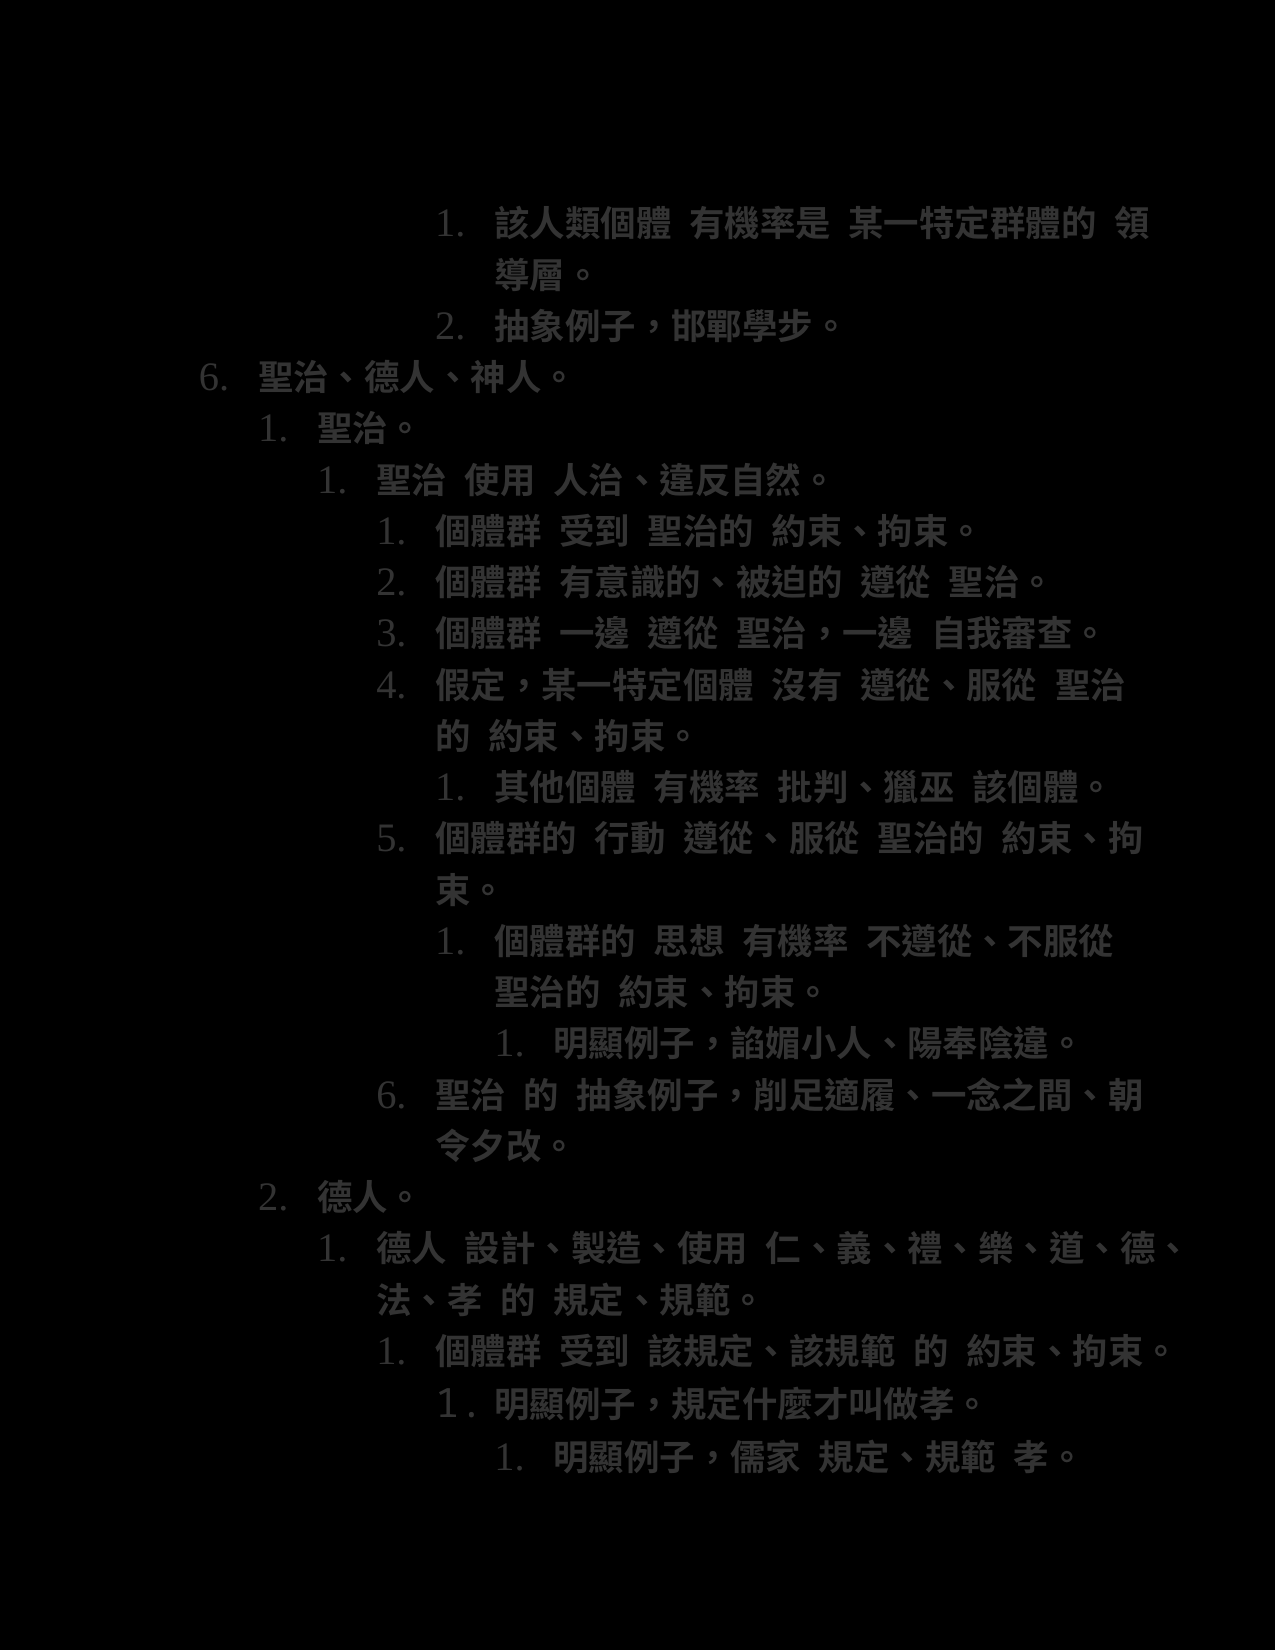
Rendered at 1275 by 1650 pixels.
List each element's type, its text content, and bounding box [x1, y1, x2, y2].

list 明顯例子，儒家 規定、規範 孝。 [494, 1430, 1157, 1481]
list 個體群 有意識的、被迫的 遵從 聖治。 [376, 554, 1157, 606]
list 聖治。 [258, 401, 1157, 452]
list 個體群 受到 聖治的 約束、拘束。 [376, 503, 1157, 554]
list 明顯例子，諂媚小人、陽奉陰違。 [494, 1016, 1157, 1067]
list 個體群 一邊 遵從 聖治，一邊 自我審查。 [376, 606, 1157, 657]
list 該人類個體 有機率是 某一特定群體的 領導層。 [435, 196, 1157, 298]
list 聖治、德人、神人。 [199, 349, 1157, 401]
list 假定，某一特定個體 沒有 遵從、服從 聖治的 約束、拘束。 [376, 657, 1157, 759]
list 個體群 受到 該規定、該規範 的 約束、拘束。 [376, 1323, 1157, 1374]
list 抽象例子，邯鄲學步。 [435, 298, 1157, 349]
list 明顯例子，規定什麼才叫做孝。 [435, 1374, 1157, 1430]
list 德人 設計、製造、使用 仁、義、禮、樂、道、德、法、孝 的 規定、規範。 [317, 1221, 1157, 1323]
list 其他個體 有機率 批判、獵巫 該個體。 [435, 759, 1157, 811]
list 個體群的 思想 有機率 不遵從、不服從 聖治的 約束、拘束。 [435, 913, 1157, 1016]
list 個體群的 行動 遵從、服從 聖治的 約束、拘束。 [376, 811, 1157, 913]
list 德人。 [258, 1169, 1157, 1221]
list 聖治 使用 人治、違反自然。 [317, 452, 1157, 503]
list 聖治 的 抽象例子，削足適履、一念之間、朝令夕改。 [376, 1067, 1157, 1169]
